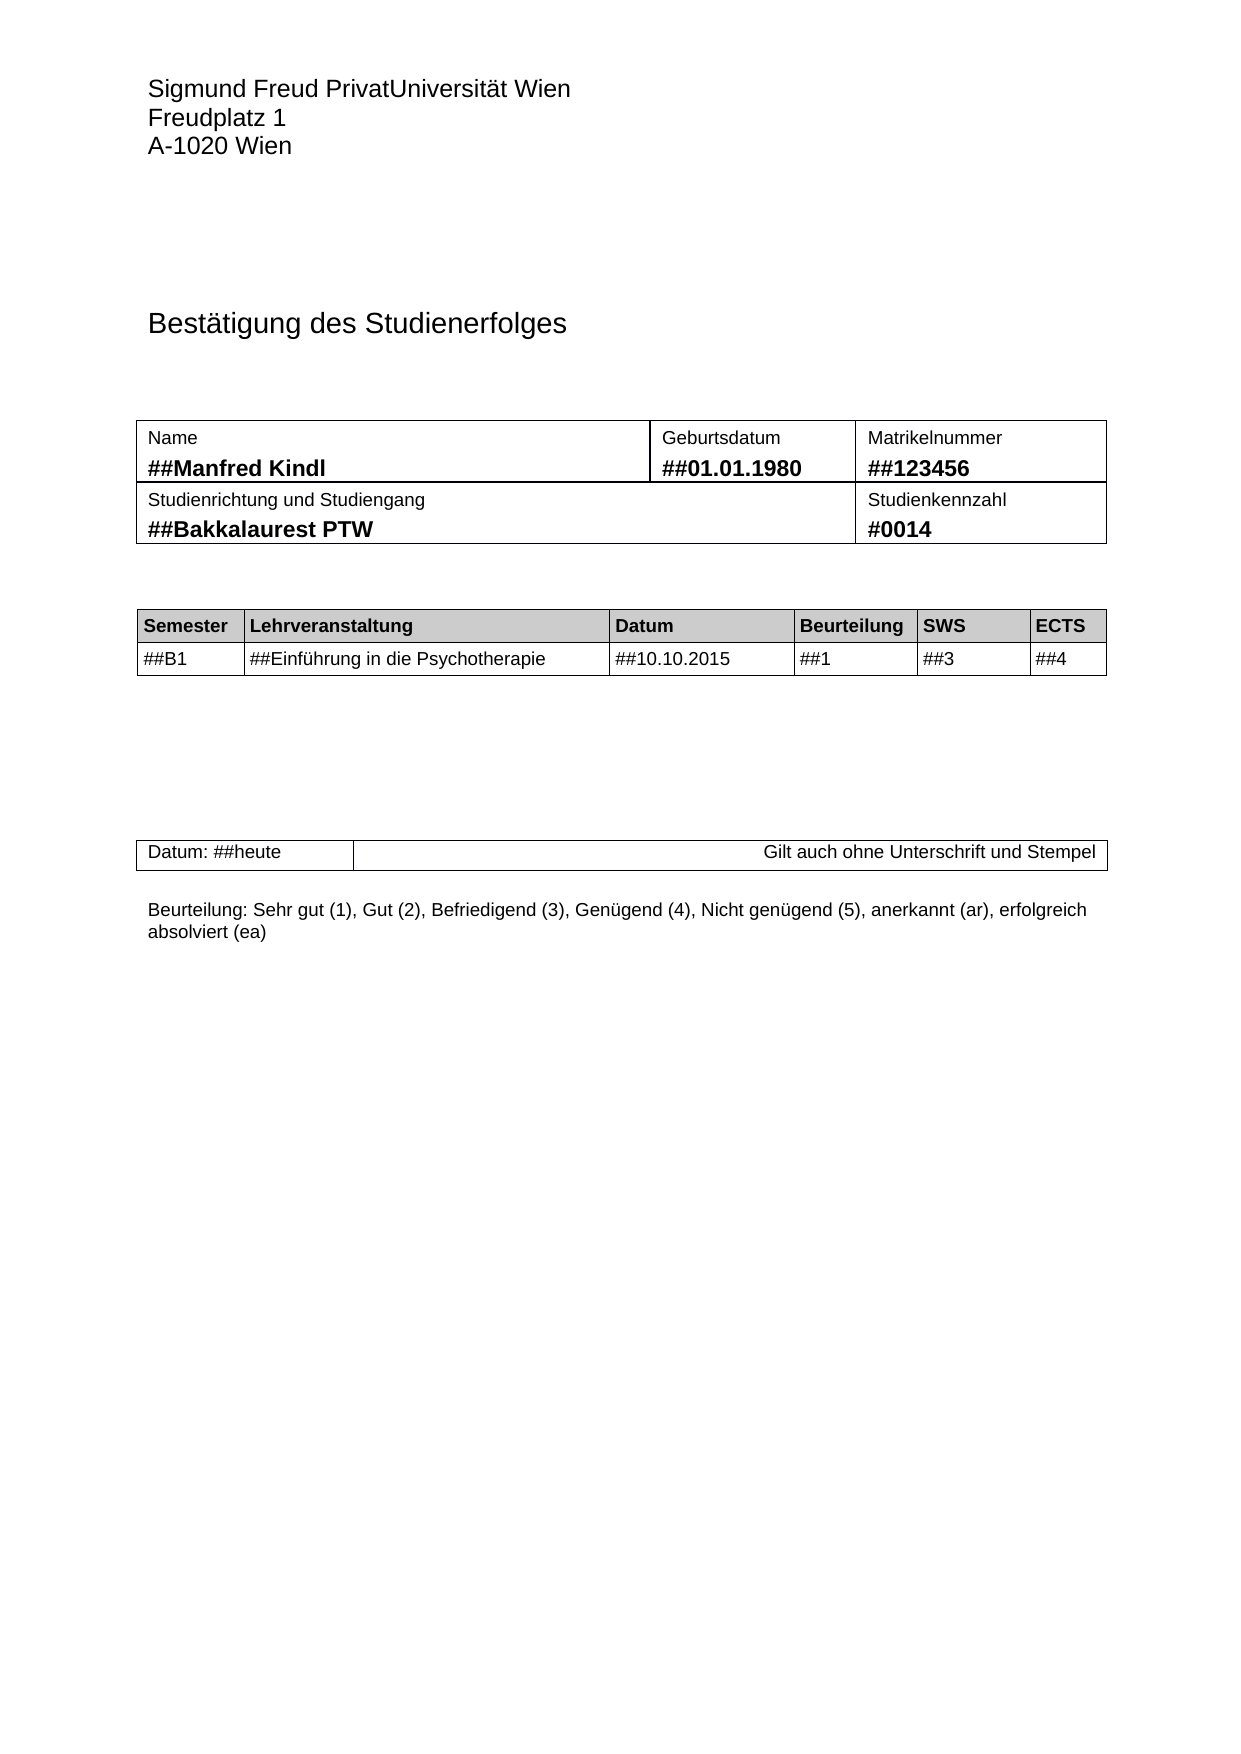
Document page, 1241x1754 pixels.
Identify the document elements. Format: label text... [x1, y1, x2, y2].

table_header Datum [610, 610, 794, 642]
text Bestätigung des Studienerfolges [148, 306, 1092, 339]
table_cell Studienrichtung und Studiengang ##Bakkalaurest PTW [137, 483, 855, 543]
table_cell ##1 [795, 643, 917, 675]
table_header Lehrveranstaltung [245, 610, 609, 642]
table_cell ##4 [1031, 643, 1106, 675]
table_header Beurteilung [795, 610, 917, 642]
table_header Semester [138, 610, 244, 642]
table_cell ##Einführung in die Psychotherapie [245, 643, 609, 675]
table_header Gilt auch ohne Unterschrift und Stempel [354, 841, 1107, 869]
table_cell ##3 [918, 643, 1030, 675]
table_header Geburtsdatum ##01.01.1980 [651, 421, 855, 481]
table_header ECTS [1031, 610, 1106, 642]
table_header Datum: ##heute [137, 841, 353, 869]
table_header Matrikelnummer ##123456 [856, 421, 1106, 481]
text Beurteilung: Sehr gut (1), Gut (2), Befriedigend (3), Genügend (4), Nicht genügend (5), anerkannt (ar), erfolgreich [148, 871, 1092, 921]
table_cell ##10.10.2015 [610, 643, 794, 675]
table_header SWS [918, 610, 1030, 642]
table_cell ##B1 [138, 643, 244, 675]
table_header Name ##Manfred Kindl [137, 421, 649, 481]
table_cell Studienkennzahl #0014 [856, 483, 1106, 543]
text absolviert (ea) [148, 921, 1092, 942]
